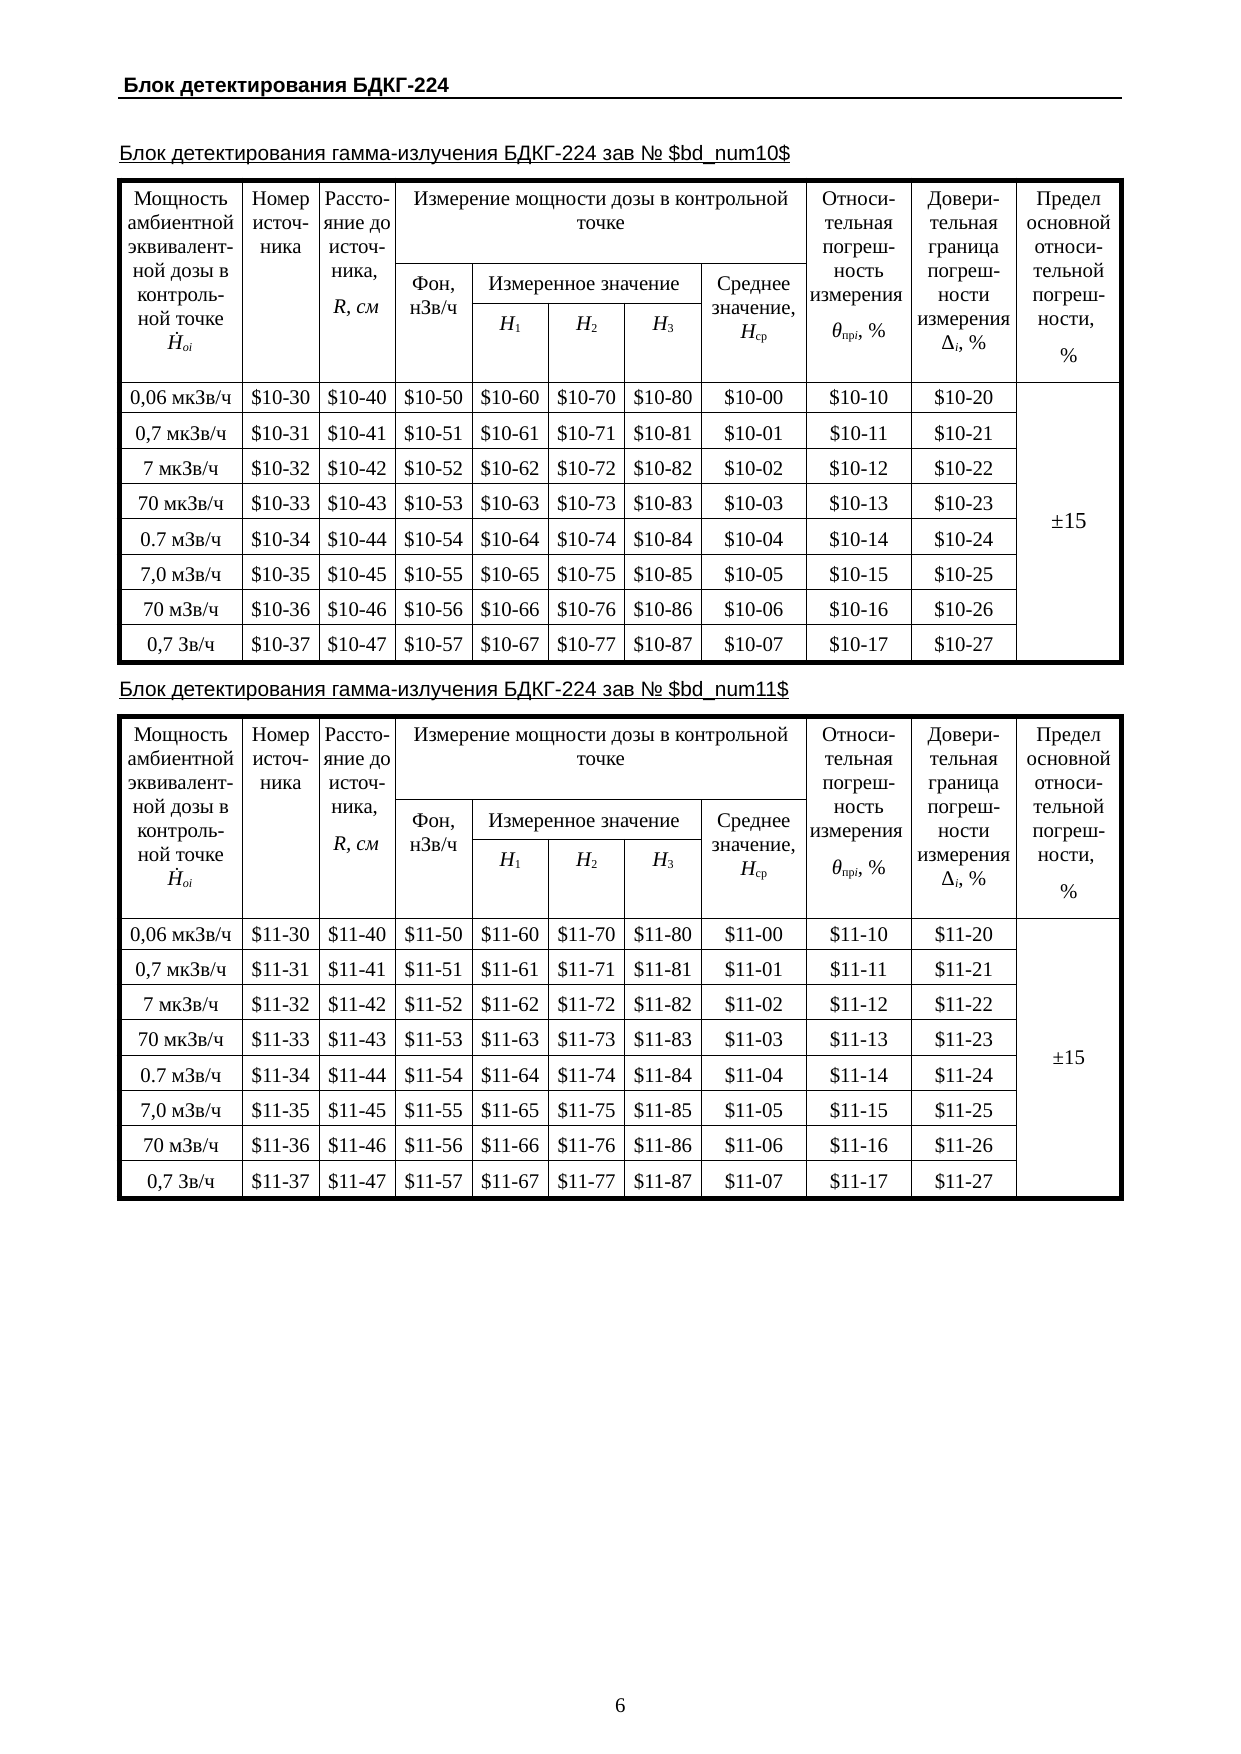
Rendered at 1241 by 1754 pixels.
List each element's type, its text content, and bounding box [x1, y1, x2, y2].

table_cell $10-67 [473, 625, 548, 659]
table_cell 70 мкЗв/ч [122, 1020, 242, 1054]
table_cell $11-45 [320, 1091, 395, 1125]
table_cell $11-12 [807, 985, 911, 1019]
table_cell $10-82 [625, 449, 701, 483]
table_cell $11-54 [396, 1056, 472, 1090]
table_cell 70 мЗв/ч [122, 1126, 242, 1160]
table_cell $11-41 [320, 950, 395, 984]
table_cell $11-64 [473, 1056, 548, 1090]
table_cell $11-37 [243, 1161, 319, 1196]
table_cell $10-85 [625, 555, 701, 589]
table_cell $10-52 [396, 449, 472, 483]
table_cell $10-50 [396, 383, 472, 412]
table_cell Номер источ-ника [243, 719, 319, 918]
table_cell $10-55 [396, 555, 472, 589]
table_cell $11-77 [549, 1161, 624, 1196]
table_cell H1 [473, 304, 548, 382]
table_cell 0,7 Зв/ч [122, 1161, 242, 1196]
table_cell Мощность амбиентной эквивалент-ной дозы в контроль-ной точке Ḣoi [122, 183, 242, 382]
table_cell $11-16 [807, 1126, 911, 1160]
table_cell $11-10 [807, 919, 911, 948]
table_cell 0,7 мкЗв/ч [122, 413, 242, 448]
table_cell $10-14 [807, 519, 911, 553]
table_cell $11-63 [473, 1020, 548, 1054]
table_cell 0.7 мЗв/ч [122, 1056, 242, 1090]
table_cell $11-44 [320, 1056, 395, 1090]
table_cell $10-31 [243, 413, 319, 448]
table_cell $11-24 [912, 1056, 1016, 1090]
table_cell $11-53 [396, 1020, 472, 1054]
table_cell $11-46 [320, 1126, 395, 1160]
table_cell $11-86 [625, 1126, 701, 1160]
table_cell $11-02 [702, 985, 806, 1019]
table_cell Номер источ-ника [243, 183, 319, 382]
table_cell H2 [549, 840, 624, 918]
table_cell $10-12 [807, 449, 911, 483]
table_cell $10-23 [912, 484, 1016, 518]
table_cell $11-07 [702, 1161, 806, 1196]
table_cell $11-82 [625, 985, 701, 1019]
table_cell $11-61 [473, 950, 548, 984]
table_cell $10-73 [549, 484, 624, 518]
table_cell $10-57 [396, 625, 472, 659]
table_cell $11-60 [473, 919, 548, 948]
table_cell $11-62 [473, 985, 548, 1019]
table_cell $10-41 [320, 413, 395, 448]
table_cell $11-42 [320, 985, 395, 1019]
table_cell H2 [549, 304, 624, 382]
table_cell $11-51 [396, 950, 472, 984]
table_cell $10-42 [320, 449, 395, 483]
table_cell $11-06 [702, 1126, 806, 1160]
table_cell $10-34 [243, 519, 319, 553]
table_cell H3 [625, 840, 701, 918]
table_cell $11-73 [549, 1020, 624, 1054]
table_cell $10-07 [702, 625, 806, 659]
table_cell 70 мкЗв/ч [122, 484, 242, 518]
table_cell $10-65 [473, 555, 548, 589]
table_cell $10-43 [320, 484, 395, 518]
table_cell $11-71 [549, 950, 624, 984]
table_cell $10-26 [912, 590, 1016, 624]
table_cell $11-14 [807, 1056, 911, 1090]
table_cell $10-74 [549, 519, 624, 553]
table_cell $10-24 [912, 519, 1016, 553]
table_cell $11-85 [625, 1091, 701, 1125]
table_cell Измеренное значение [473, 264, 701, 303]
table_cell Рассто-яние до источ-ника, R, см [320, 719, 395, 918]
table_cell $10-00 [702, 383, 806, 412]
table_cell $10-37 [243, 625, 319, 659]
table_cell $11-80 [625, 919, 701, 948]
table_cell $11-03 [702, 1020, 806, 1054]
table_cell $11-21 [912, 950, 1016, 984]
table_cell $10-02 [702, 449, 806, 483]
table_cell $10-66 [473, 590, 548, 624]
table_cell $10-25 [912, 555, 1016, 589]
table_cell $10-83 [625, 484, 701, 518]
table_cell $10-75 [549, 555, 624, 589]
table_cell Среднее значение, Hср [702, 264, 806, 382]
table_cell Относи-тельная погреш-ность измерения θпрi, % [807, 183, 911, 382]
table_cell $10-60 [473, 383, 548, 412]
table_cell 0,06 мкЗв/ч [122, 919, 242, 948]
table_cell ±15 [1017, 919, 1119, 1196]
table_cell $11-00 [702, 919, 806, 948]
table_cell $11-23 [912, 1020, 1016, 1054]
table_cell $10-72 [549, 449, 624, 483]
table_cell ±15 [1017, 383, 1119, 659]
table_cell $10-11 [807, 413, 911, 448]
table_cell $10-01 [702, 413, 806, 448]
table_cell $11-52 [396, 985, 472, 1019]
table_cell $10-10 [807, 383, 911, 412]
table_cell $11-30 [243, 919, 319, 948]
table_cell $11-25 [912, 1091, 1016, 1125]
table_cell $10-22 [912, 449, 1016, 483]
table_cell $11-04 [702, 1056, 806, 1090]
table_cell $11-31 [243, 950, 319, 984]
table_cell $11-75 [549, 1091, 624, 1125]
table_cell H3 [625, 304, 701, 382]
table_cell $11-83 [625, 1020, 701, 1054]
table_cell 0,7 мкЗв/ч [122, 950, 242, 984]
table_cell 7 мкЗв/ч [122, 985, 242, 1019]
table_cell $10-21 [912, 413, 1016, 448]
table_cell $10-64 [473, 519, 548, 553]
table_cell $11-40 [320, 919, 395, 948]
table_cell $10-06 [702, 590, 806, 624]
table_header Блок детектирования гамма-излучения БДКГ-224 зав № $bd_num11$ [119, 665, 1121, 714]
table_cell $10-77 [549, 625, 624, 659]
table_cell $10-17 [807, 625, 911, 659]
table_cell $10-32 [243, 449, 319, 483]
table_cell Фон, нЗв/ч [396, 800, 472, 918]
table_cell $11-01 [702, 950, 806, 984]
table_cell $10-51 [396, 413, 472, 448]
table_cell $11-50 [396, 919, 472, 948]
table_cell $10-81 [625, 413, 701, 448]
table_cell $10-80 [625, 383, 701, 412]
table_cell Довери-тельная граница погреш-ности измерения Δi, % [912, 183, 1016, 382]
table_cell $11-26 [912, 1126, 1016, 1160]
table_cell $11-32 [243, 985, 319, 1019]
table_cell 0.7 мЗв/ч [122, 519, 242, 553]
table_cell $11-57 [396, 1161, 472, 1196]
table_cell $11-56 [396, 1126, 472, 1160]
table_cell $10-16 [807, 590, 911, 624]
table_cell $10-36 [243, 590, 319, 624]
table_cell $11-76 [549, 1126, 624, 1160]
table_cell $11-35 [243, 1091, 319, 1125]
table_cell $11-15 [807, 1091, 911, 1125]
table_cell $11-67 [473, 1161, 548, 1196]
table_cell $10-03 [702, 484, 806, 518]
table_cell $10-04 [702, 519, 806, 553]
table_cell Измеренное значение [473, 800, 701, 839]
table_cell $10-56 [396, 590, 472, 624]
table_cell $10-27 [912, 625, 1016, 659]
table_cell $11-81 [625, 950, 701, 984]
table_cell $10-84 [625, 519, 701, 553]
table_cell $10-30 [243, 383, 319, 412]
table_cell $11-17 [807, 1161, 911, 1196]
table_cell Довери-тельная граница погреш-ности измерения Δi, % [912, 719, 1016, 918]
table_cell $11-87 [625, 1161, 701, 1196]
table_cell $11-65 [473, 1091, 548, 1125]
table_cell $11-84 [625, 1056, 701, 1090]
table_cell $10-86 [625, 590, 701, 624]
table_cell $10-87 [625, 625, 701, 659]
table_cell Измерение мощности дозы в контрольной точке [396, 719, 806, 799]
table_cell $11-05 [702, 1091, 806, 1125]
table_cell $10-13 [807, 484, 911, 518]
table_cell $11-36 [243, 1126, 319, 1160]
table_cell $11-43 [320, 1020, 395, 1054]
table_cell $11-33 [243, 1020, 319, 1054]
table_cell Относи-тельная погреш-ность измерения θпрi, % [807, 719, 911, 918]
table_cell 7,0 мЗв/ч [122, 555, 242, 589]
table_cell Фон, нЗв/ч [396, 264, 472, 382]
table_cell $11-22 [912, 985, 1016, 1019]
table_cell $10-45 [320, 555, 395, 589]
table_header Блок детектирования гамма-излучения БДКГ-224 зав № $bd_num10$ [119, 129, 1121, 177]
table_cell Предел основной относи-тельной погреш-ности, % [1017, 719, 1119, 918]
table_cell 7,0 мЗв/ч [122, 1091, 242, 1125]
table_cell $10-20 [912, 383, 1016, 412]
table_cell $10-71 [549, 413, 624, 448]
table_cell Мощность амбиентной эквивалент-ной дозы в контроль-ной точке Ḣoi [122, 719, 242, 918]
table_cell $10-40 [320, 383, 395, 412]
table_cell 7 мкЗв/ч [122, 449, 242, 483]
table_cell $11-34 [243, 1056, 319, 1090]
table_cell $11-74 [549, 1056, 624, 1090]
table_cell $10-76 [549, 590, 624, 624]
table_cell $11-70 [549, 919, 624, 948]
table_cell $11-13 [807, 1020, 911, 1054]
table_cell $10-70 [549, 383, 624, 412]
table_cell $10-47 [320, 625, 395, 659]
table_cell $10-35 [243, 555, 319, 589]
table_cell $11-47 [320, 1161, 395, 1196]
table_cell $10-61 [473, 413, 548, 448]
table_cell $11-55 [396, 1091, 472, 1125]
table_cell Рассто-яние до источ-ника, R, см [320, 183, 395, 382]
table_cell $10-62 [473, 449, 548, 483]
table_cell $10-46 [320, 590, 395, 624]
table_cell 0,7 Зв/ч [122, 625, 242, 659]
table_cell $10-05 [702, 555, 806, 589]
table_cell $10-33 [243, 484, 319, 518]
table_cell $10-63 [473, 484, 548, 518]
table_cell $11-11 [807, 950, 911, 984]
table_cell 0,06 мкЗв/ч [122, 383, 242, 412]
table_cell $10-15 [807, 555, 911, 589]
table_cell $11-66 [473, 1126, 548, 1160]
table_cell H1 [473, 840, 548, 918]
table_cell $11-27 [912, 1161, 1016, 1196]
table_cell $10-53 [396, 484, 472, 518]
table_cell $10-54 [396, 519, 472, 553]
table_cell $10-44 [320, 519, 395, 553]
table_cell Предел основной относи-тельной погреш-ности, % [1017, 183, 1119, 382]
table_cell 70 мЗв/ч [122, 590, 242, 624]
table_cell $11-72 [549, 985, 624, 1019]
table_cell Среднее значение, Hср [702, 800, 806, 918]
table_cell $11-20 [912, 919, 1016, 948]
table_cell Измерение мощности дозы в контрольной точке [396, 183, 806, 263]
